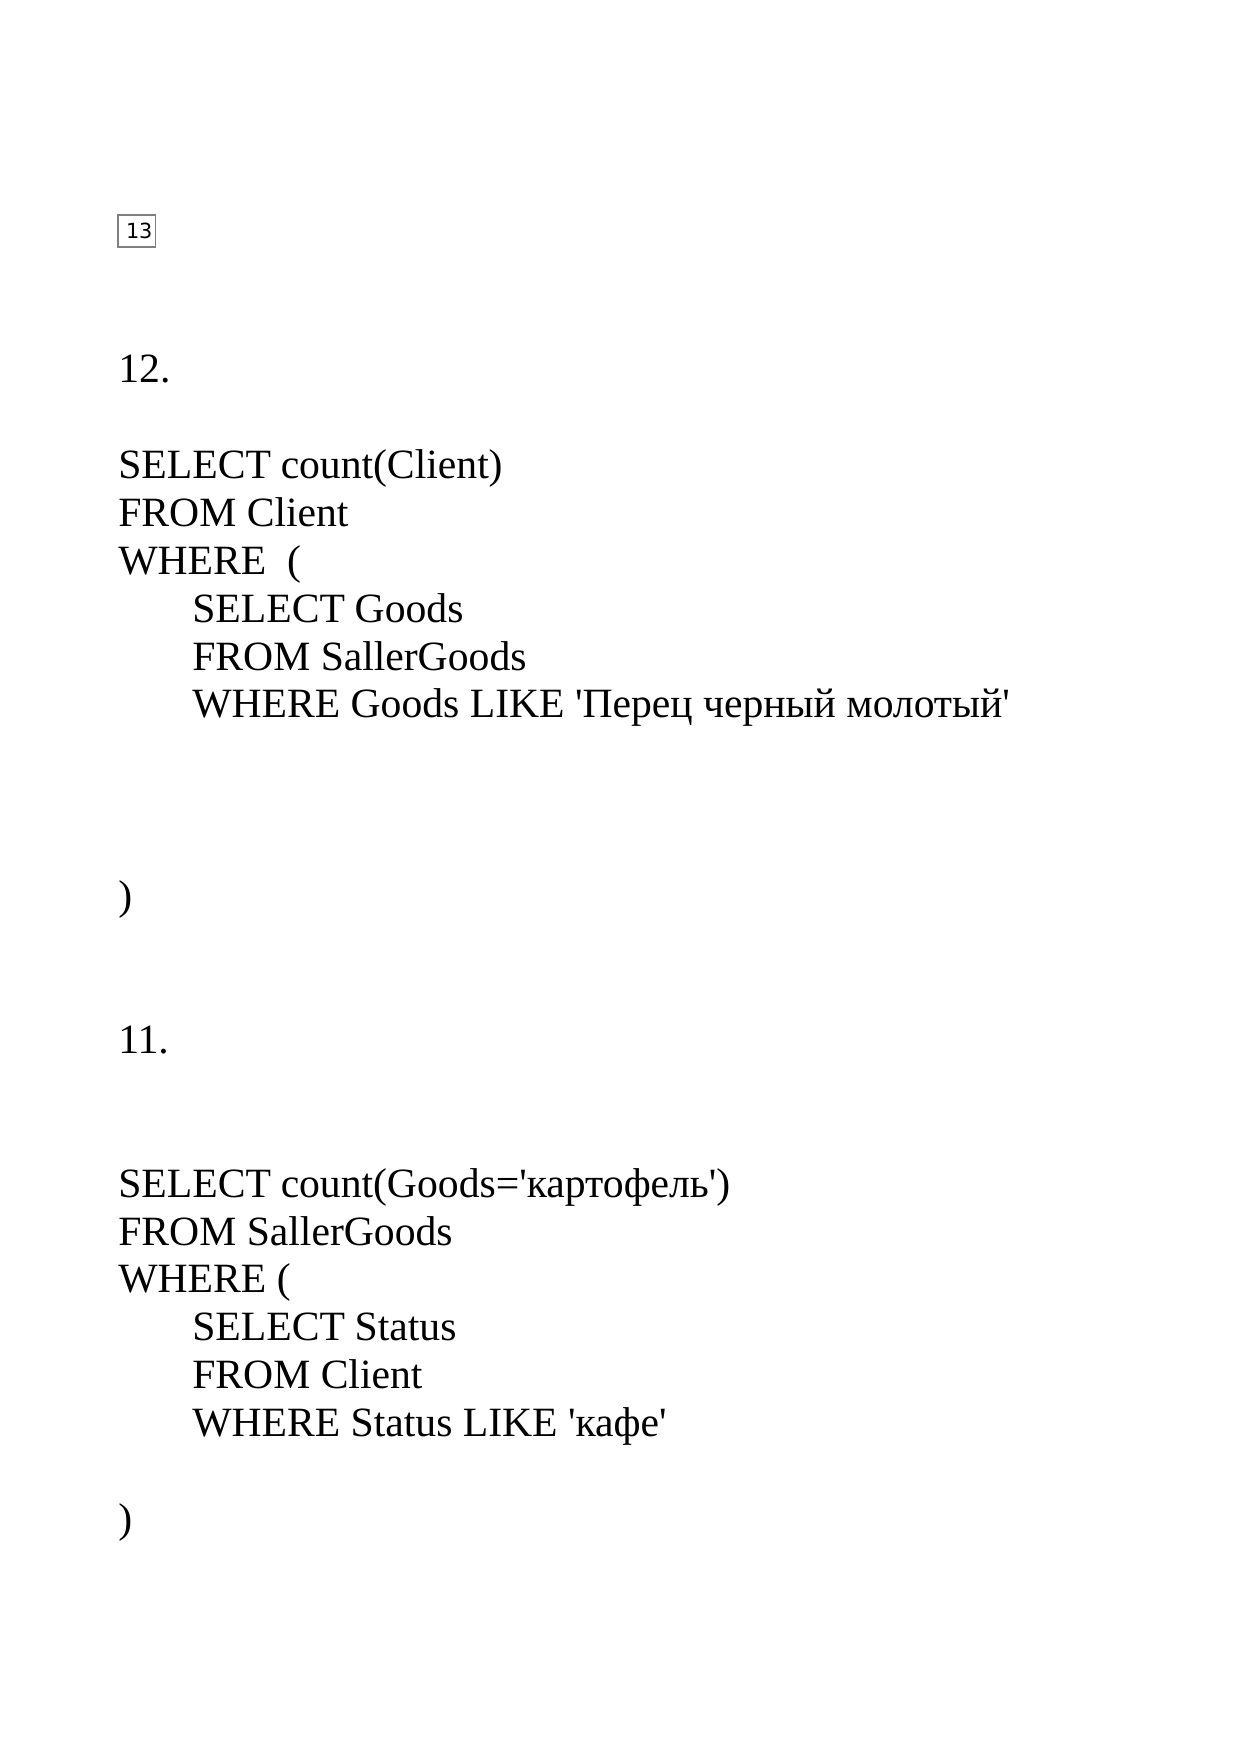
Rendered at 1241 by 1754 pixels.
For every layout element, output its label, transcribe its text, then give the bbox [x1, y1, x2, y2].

text FROM SallerGoods [118, 1206, 1122, 1254]
table_header 13 [119, 216, 155, 246]
text FROM SallerGoods [118, 631, 1122, 679]
text WHERE ( [118, 535, 1122, 583]
text FROM Client [118, 1350, 1122, 1398]
text ) [118, 1493, 1122, 1541]
text ) [118, 871, 1122, 918]
text SELECT count(Client) [118, 439, 1122, 487]
text 12. [118, 343, 1122, 391]
text 11. [118, 1014, 1122, 1062]
text SELECT count(Goods='картофель') [118, 1158, 1122, 1206]
text WHERE ( [118, 1254, 1122, 1302]
text WHERE Status LIKE 'кафе' [118, 1398, 1122, 1446]
text FROM Client [118, 487, 1122, 535]
text SELECT Status [118, 1302, 1122, 1350]
text SELECT Goods [118, 583, 1122, 631]
text WHERE Goods LIKE 'Перец черный молотый' [118, 679, 1122, 727]
